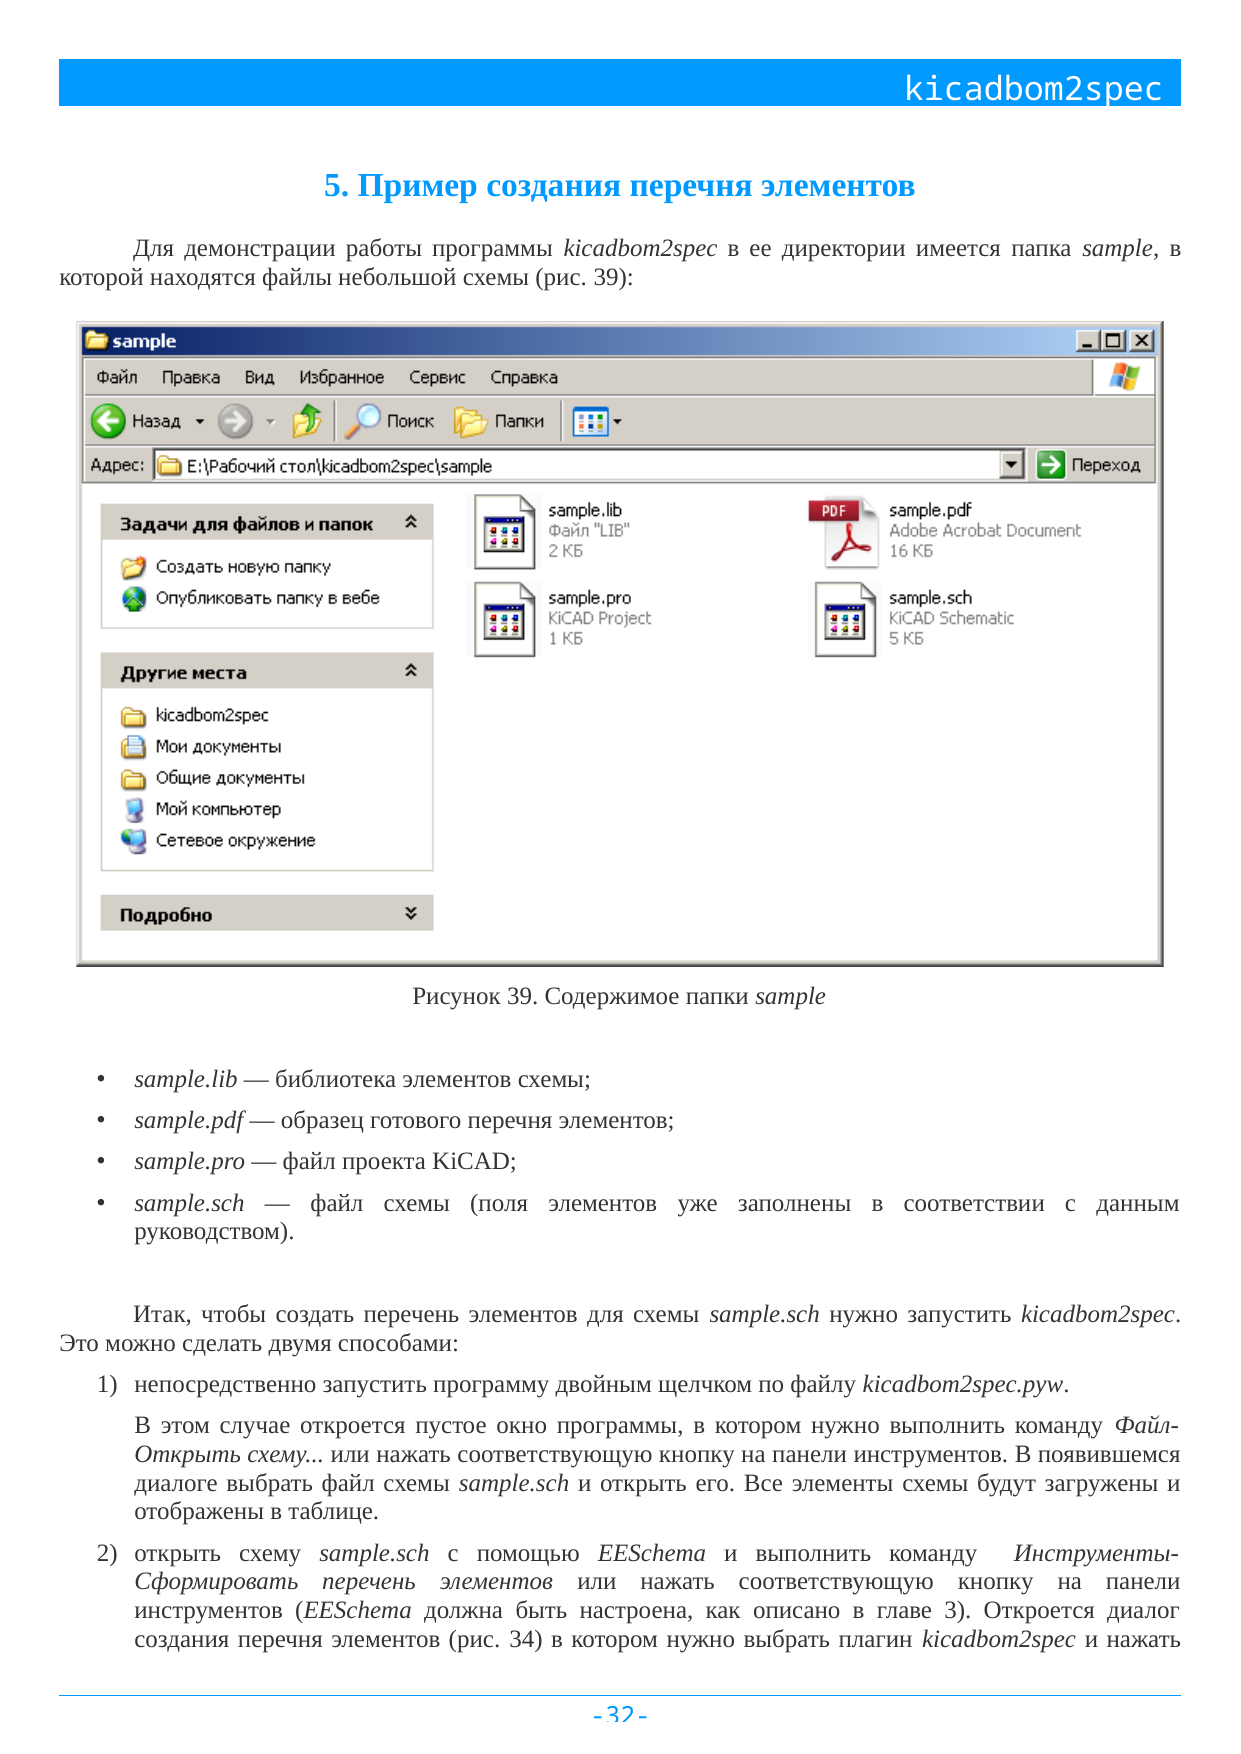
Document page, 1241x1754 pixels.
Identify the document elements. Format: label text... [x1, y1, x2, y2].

text Итак, чтобы создать перечень элементов для схемы sample.sch нужно запустить kicadbom2spec. Это можно сделать двумя способами: [59, 1299, 1181, 1356]
text Для демонстрации работы программы kicadbom2spec в ее директории имеется папка sample, в которой находятся файлы небольшой схемы (рис. 39): [59, 233, 1181, 291]
list sample.lib — библиотека элементов схемы; [97, 1064, 1181, 1093]
picture [76, 321, 1164, 967]
list sample.pro — файл проекта KiCAD; [97, 1146, 1181, 1175]
list sample.sch — файл схемы (поля элементов уже заполнены в соответствии с данным руководством). [97, 1188, 1181, 1245]
list открыть схему sample.sch с помощью EESchema и выполнить команду Инструменты-Сформировать перечень элементов или нажать соответствующую кнопку на панели инструментов (EESchema должна быть настроена, как описано в главе 3). Откроется диалог создания перечня элементов (рис. 34) в котором нужно выбрать плагин kicadbom2spec и нажать [97, 1538, 1181, 1653]
list sample.pdf — образец готового перечня элементов; [97, 1105, 1181, 1134]
subtitle 5. Пример создания перечня элементов [59, 165, 1181, 204]
list непосредственно запустить программу двойным щелчком по файлу kicadbom2spec.pyw. [97, 1369, 1181, 1398]
list В этом случае откроется пустое окно программы, в котором нужно выполнить команду Файл-Открыть схему... или нажать соответствующую кнопку на панели инструментов. В появившемся диалоге выбрать файл схемы sample.sch и открыть его. Все элементы схемы будут загружены и отображены в таблице. [97, 1410, 1181, 1525]
text Рисунок 39. Содержимое папки sample [73, 321, 1167, 1010]
